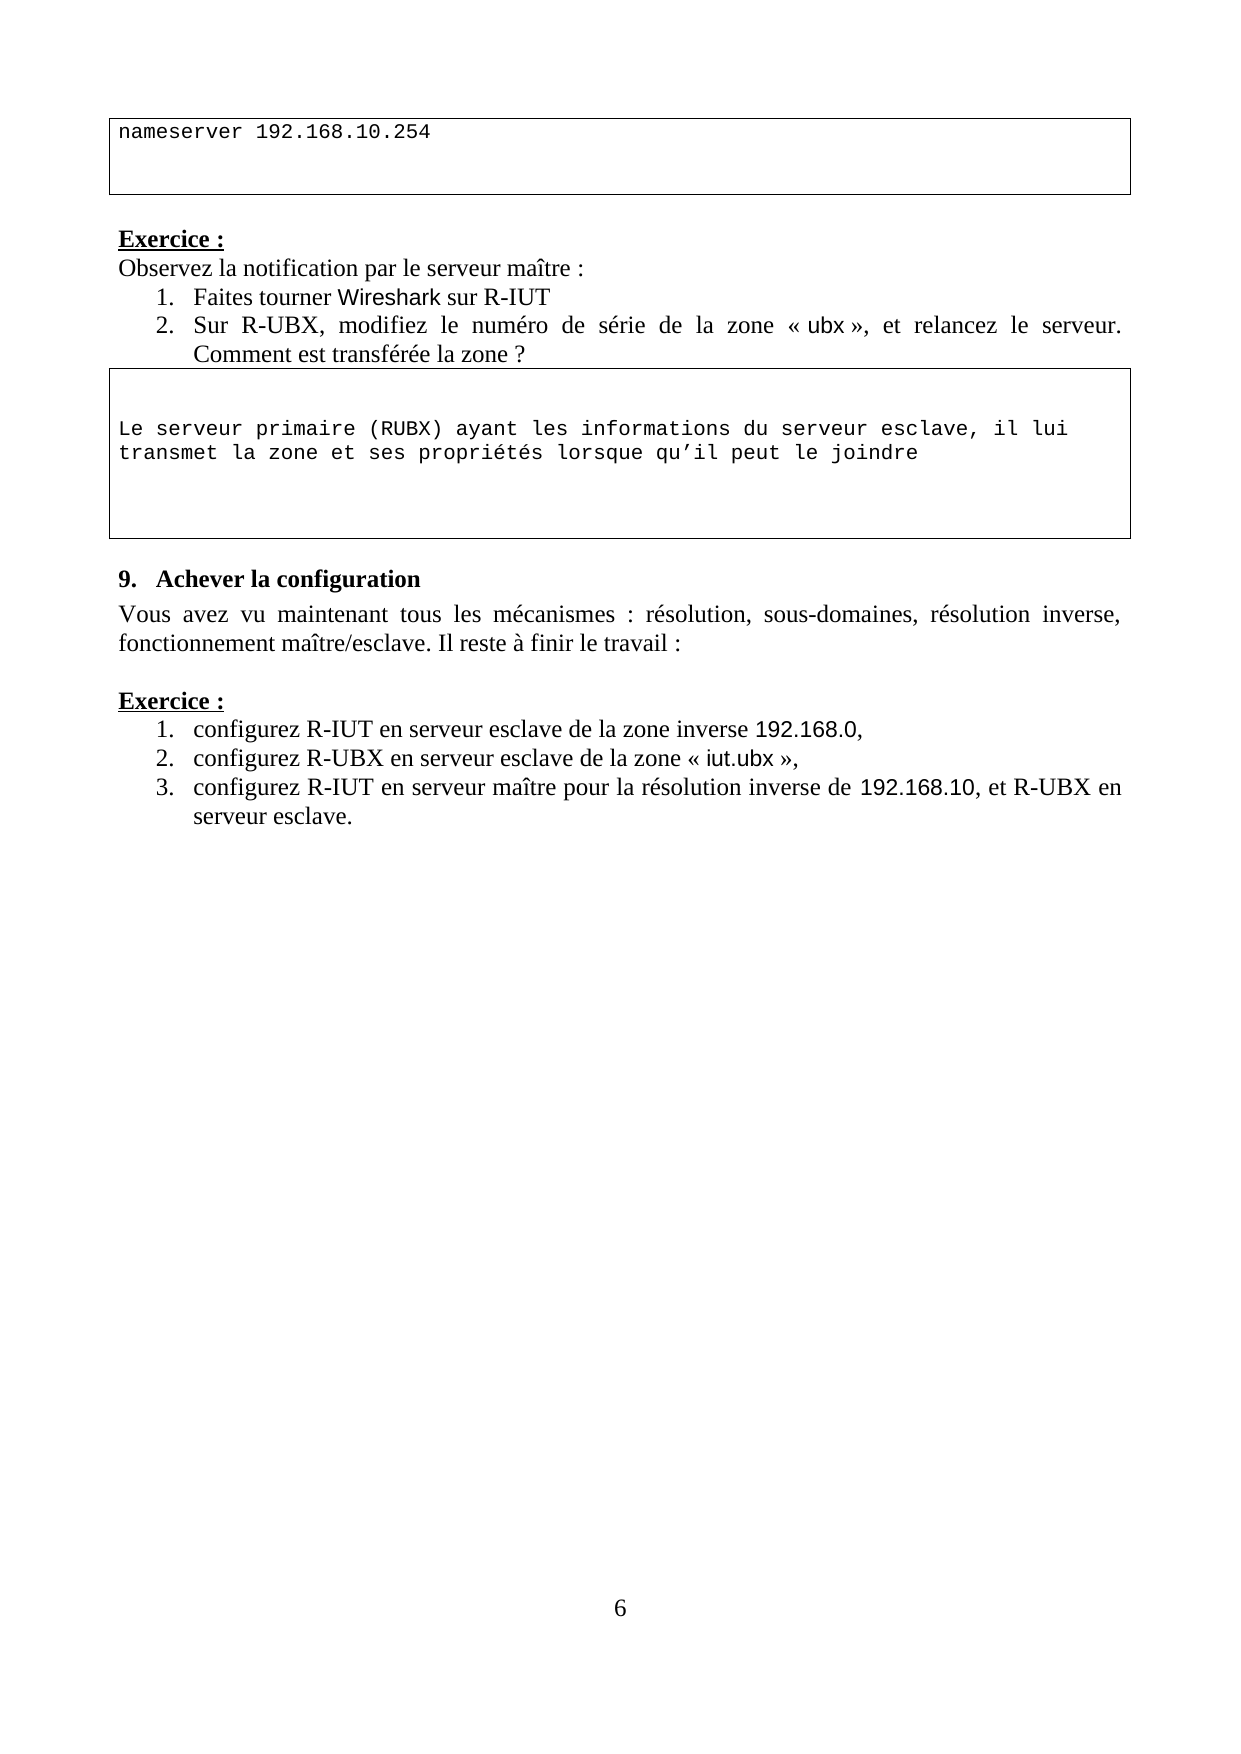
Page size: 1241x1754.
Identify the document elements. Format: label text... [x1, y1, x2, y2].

text Exercice : [118, 686, 1122, 714]
text Le serveur primaire (RUBX) ayant les informations du serveur esclave, il lui transmet la zone et ses propriétés lorsque qu’il peut le joindre [118, 418, 1122, 466]
subtitle Achever la configuration [118, 564, 1122, 593]
list configurez R-IUT en serveur esclave de la zone inverse 192.168.0, [156, 714, 1122, 743]
text Exercice : [118, 224, 1122, 253]
list Faites tourner Wireshark sur R-IUT [156, 282, 1122, 310]
text nameserver 192.168.10.254 [110, 119, 1130, 145]
list configurez R-IUT en serveur maître pour la résolution inverse de 192.168.10, et R-UBX en serveur esclave. [156, 772, 1122, 829]
text Observez la notification par le serveur maître : [118, 253, 1122, 282]
list configurez R-UBX en serveur esclave de la zone « iut.ubx », [156, 743, 1122, 772]
text Vous avez vu maintenant tous les mécanismes : résolution, sous-domaines, résolution inverse, fonctionnement maître/esclave. Il reste à finir le travail : [118, 599, 1122, 657]
list Sur R-UBX, modifiez le numéro de série de la zone « ubx », et relancez le serveur. Comment est transférée la zone ? [156, 310, 1122, 368]
